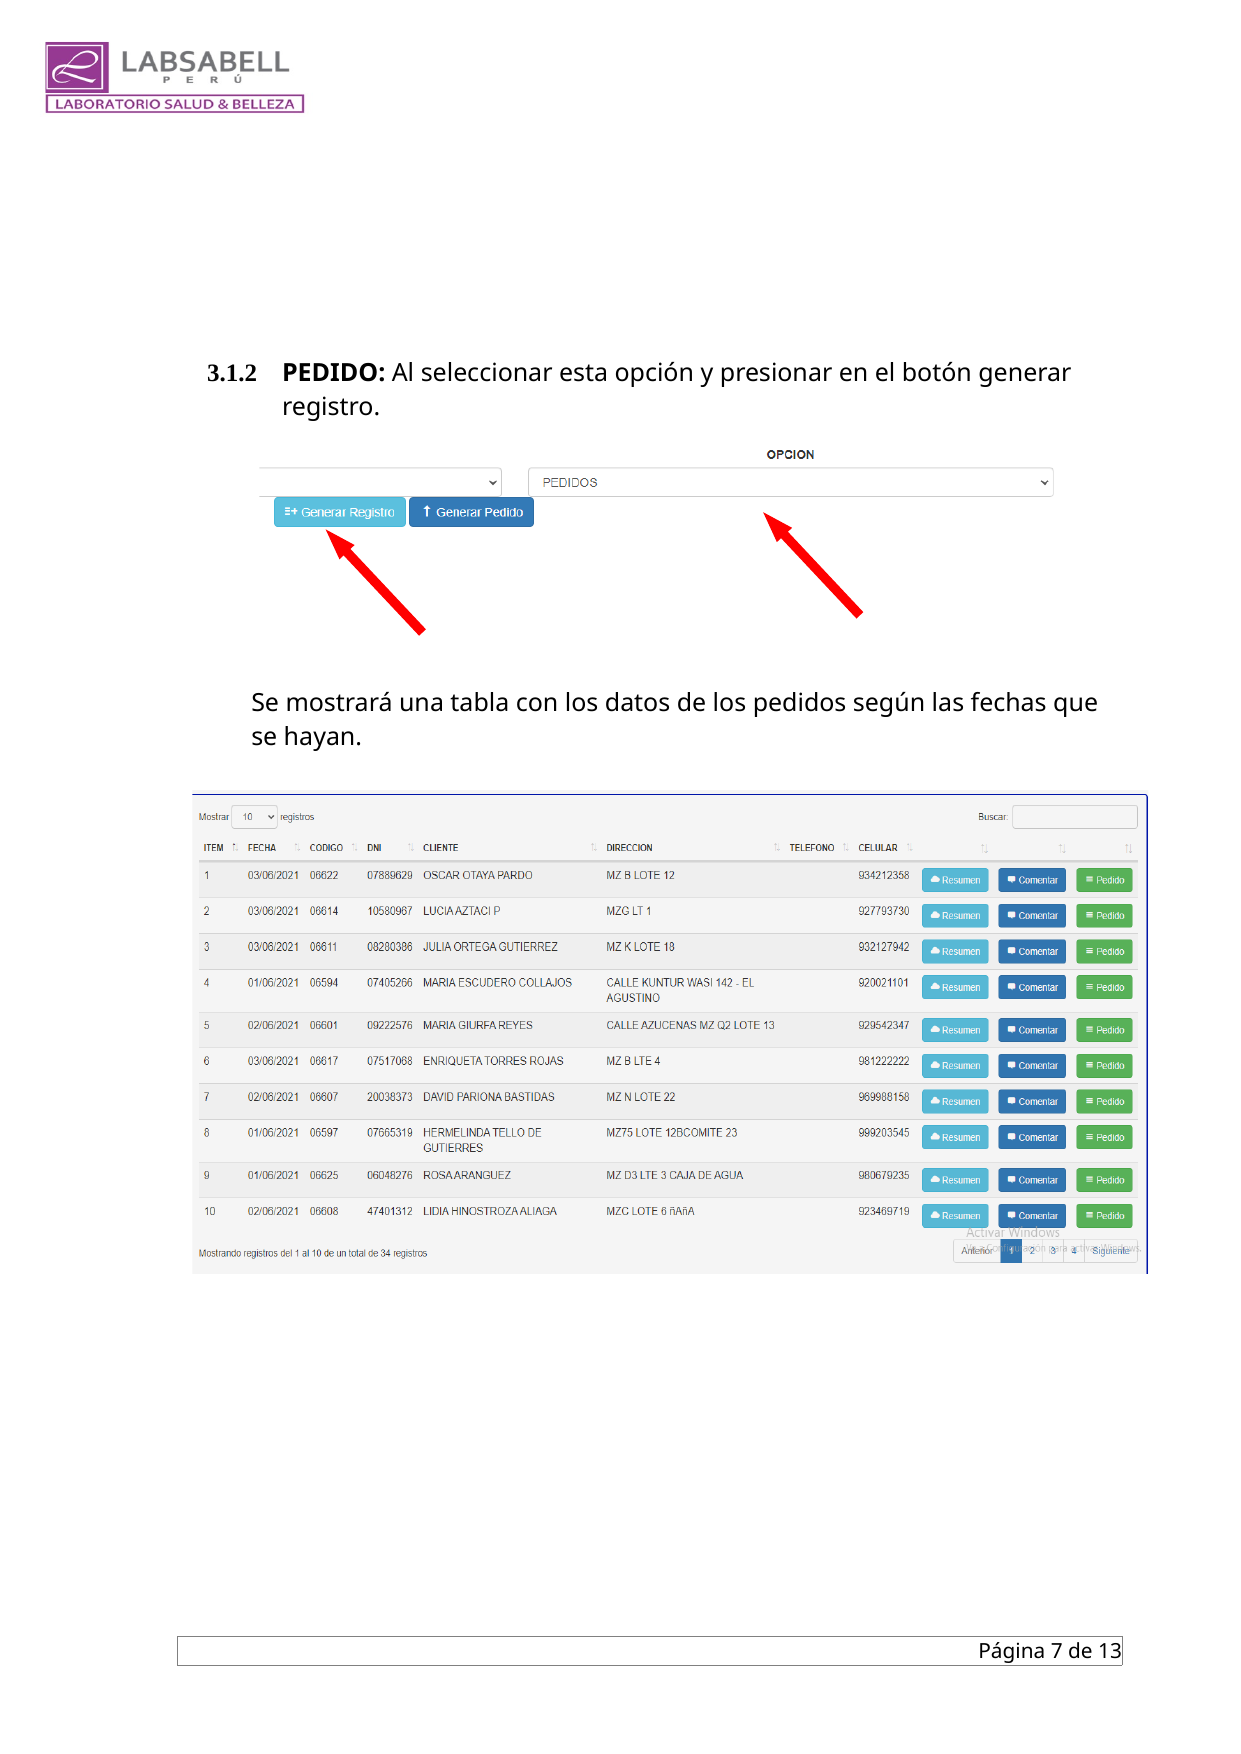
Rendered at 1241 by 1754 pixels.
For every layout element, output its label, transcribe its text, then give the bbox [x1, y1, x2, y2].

list PEDIDO: Al seleccionar esta opción y presionar en el botón generar registro. [207, 355, 1122, 423]
text Se mostrará una tabla con los datos de los pedidos según las fechas que se hayan. [251, 685, 1122, 753]
